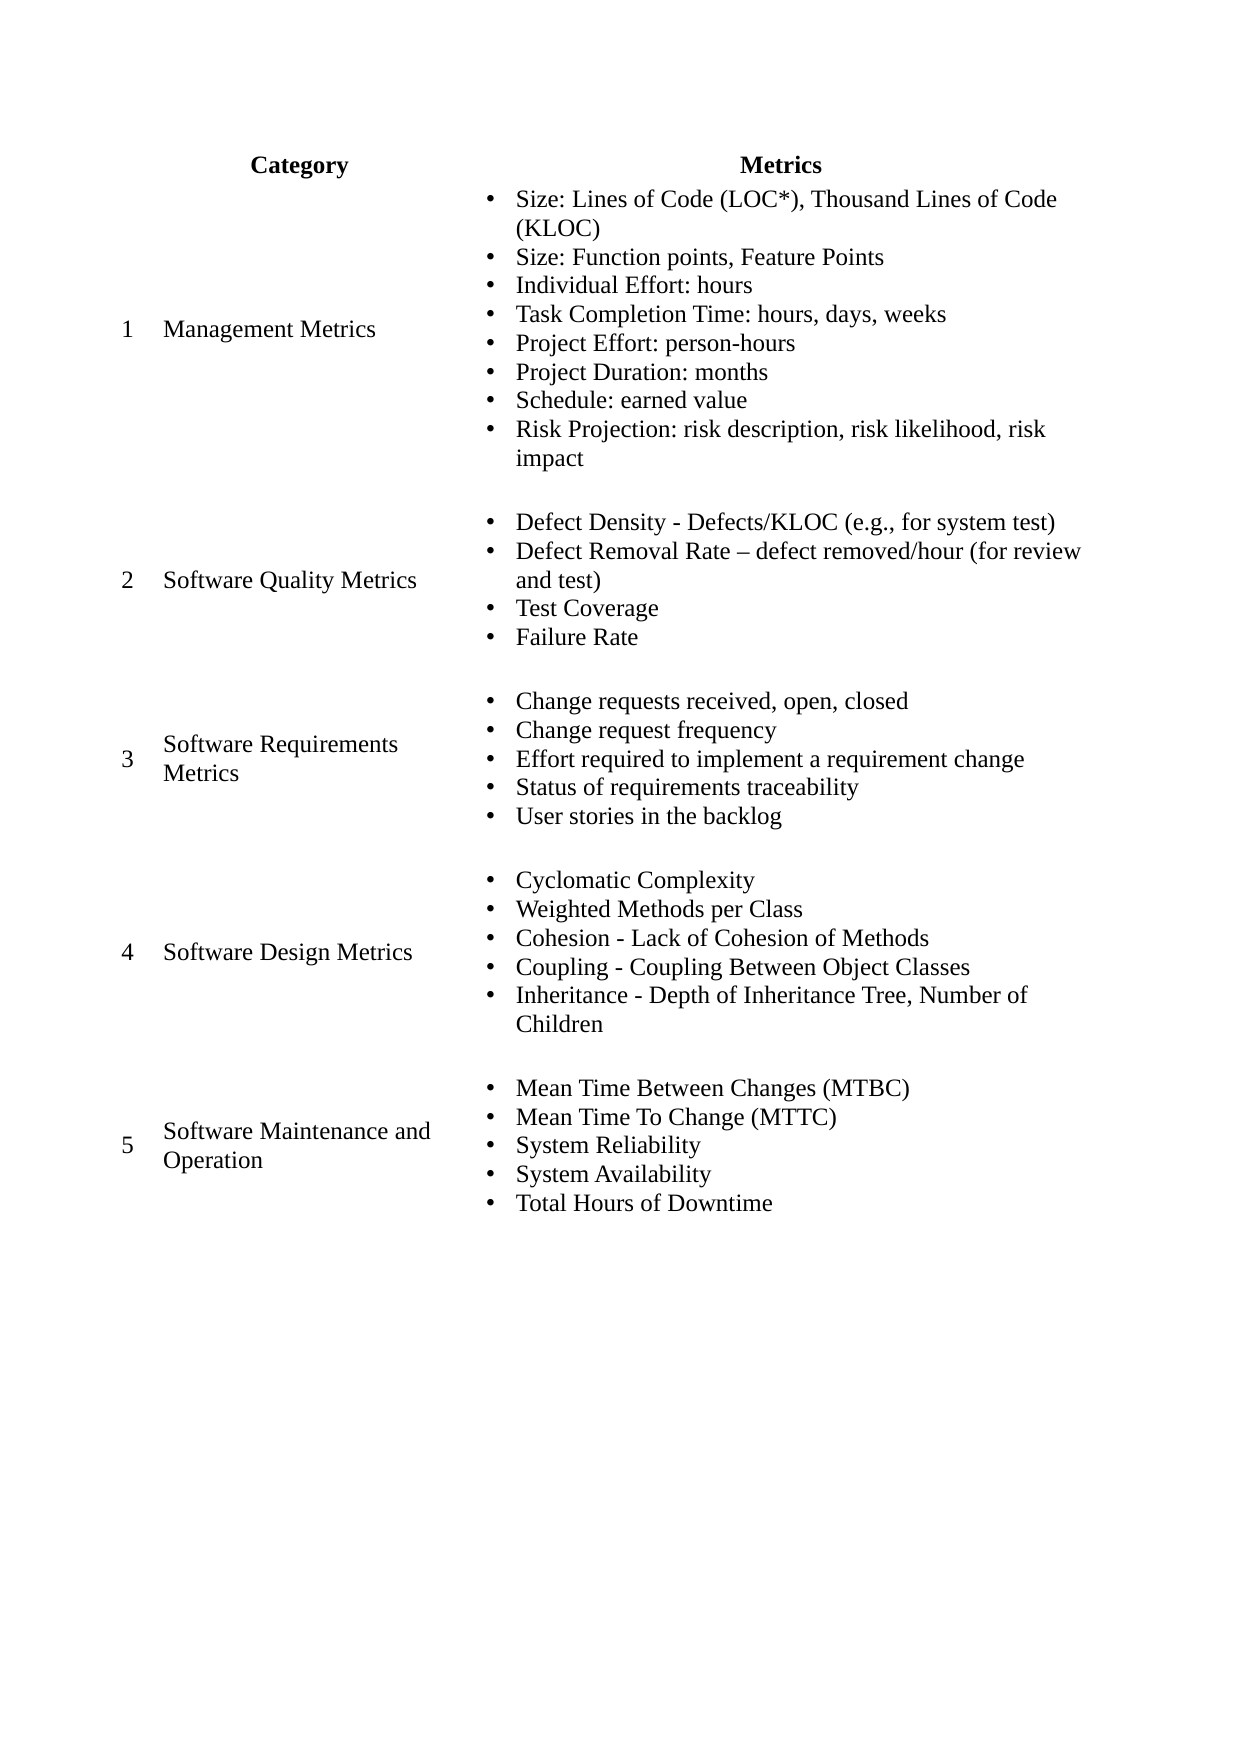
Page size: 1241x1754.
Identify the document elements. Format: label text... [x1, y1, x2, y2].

table_cell 4 [118, 863, 160, 1070]
table_cell 3 [118, 683, 160, 862]
table_cell 1 [118, 181, 160, 504]
table_header Category [160, 147, 439, 181]
table_cell 2 [118, 504, 160, 683]
table_cell Mean Time Between Changes (MTBC) Mean Time To Change (MTTC) System Reliability System Availability Total Hours of Downtime [439, 1070, 1123, 1249]
table_cell Change requests received, open, closed Change request frequency Effort required to implement a requirement change Status of requirements traceability User stories in the backlog [439, 683, 1123, 862]
table_cell Software Design Metrics [160, 863, 439, 1070]
table_cell Management Metrics [160, 181, 439, 504]
table_cell Defect Density - Defects/KLOC (e.g., for system test) Defect Removal Rate – defect removed/hour (for review and test) Test Coverage Failure Rate [439, 504, 1123, 683]
table_cell Cyclomatic Complexity Weighted Methods per Class Cohesion - Lack of Cohesion of Methods Coupling - Coupling Between Object Classes Inheritance - Depth of Inheritance Tree, Number of Children [439, 863, 1123, 1070]
table_cell Software Quality Metrics [160, 504, 439, 683]
table_cell Software Requirements Metrics [160, 683, 439, 862]
table_header Metrics [439, 147, 1123, 181]
table_cell 5 [118, 1070, 160, 1249]
table_cell Size: Lines of Code (LOC*), Thousand Lines of Code (KLOC) Size: Function points, Feature Points Individual Effort: hours Task Completion Time: hours, days, weeks Project Effort: person-hours Project Duration: months Schedule: earned value Risk Projection: risk description, risk likelihood, risk impact [439, 181, 1123, 504]
table_cell Software Maintenance and Operation [160, 1070, 439, 1249]
table_header [118, 147, 160, 181]
